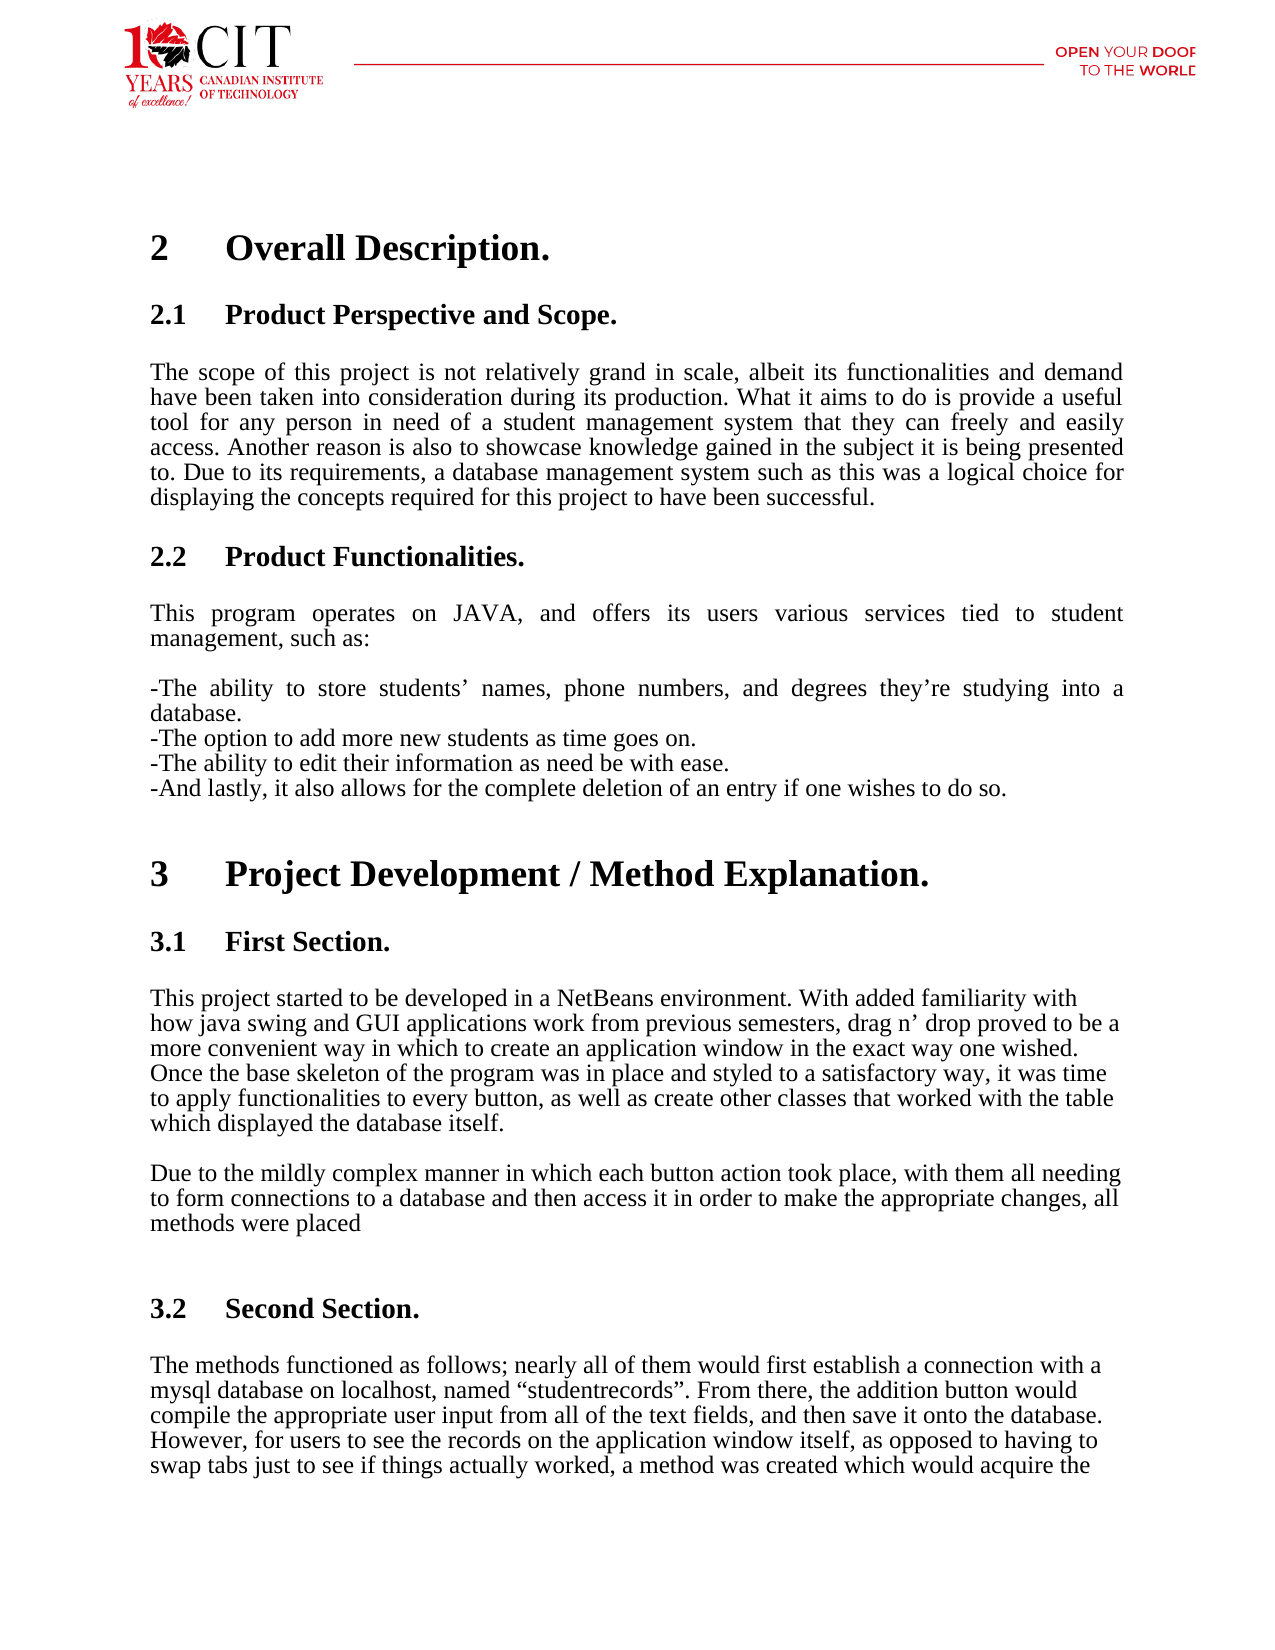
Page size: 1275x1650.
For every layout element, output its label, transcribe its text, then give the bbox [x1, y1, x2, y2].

subtitle Overall Description. [150, 225, 1125, 268]
text -And lastly, it also allows for the complete deletion of an entry if one wishes to do so. [150, 777, 1125, 802]
subtitle Project Development / Method Explanation. [150, 852, 1125, 895]
picture [298, 17, 1200, 111]
text The scope of this project is not relatively grand in scale, albeit its functionalities and demand have been taken into consideration during its production. What it aims to do is provide a useful tool for any person in need of a student management system that they can freely and easily access. Another reason is also to showcase knowledge gained in the subject it is being presented to. Due to its requirements, a database management system such as this was a logical choice for displaying the concepts required for this project to have been successful. [150, 360, 1125, 510]
text -The ability to edit their information as need be with ease. [150, 752, 1125, 777]
text This project started to be developed in a NetBeans environment. With added familiarity with how java swing and GUI applications work from previous semesters, drag n’ drop proved to be a more convenient way in which to create an application window in the exact way one wished. Once the base skeleton of the program was in place and styled to a satisfactory way, it was time to apply functionalities to every button, as well as create other classes that worked with the table which displayed the database itself. [150, 987, 1125, 1137]
text -The option to add more new students as time goes on. [150, 727, 1125, 752]
subtitle Second Section. [150, 1291, 1125, 1324]
subtitle First Section. [150, 924, 1125, 958]
text The methods functioned as follows; nearly all of them would first establish a connection with a mysql database on localhost, named “studentrecords”. From there, the addition button would compile the appropriate user input from all of the text fields, and then save it onto the database. However, for users to see the records on the application window itself, as opposed to having to swap tabs just to see if things actually worked, a method was created which would acquire the [150, 1354, 1125, 1479]
text This program operates on JAVA, and offers its users various services tied to student management, such as: [150, 602, 1125, 652]
text -The ability to store students’ names, phone numbers, and degrees they’re studying into a database. [150, 677, 1125, 727]
subtitle Product Perspective and Scope. [150, 297, 1125, 331]
subtitle Product Functionalities. [150, 539, 1125, 573]
text Due to the mildly complex manner in which each button action took place, with them all needing to form connections to a database and then access it in order to make the appropriate changes, all methods were placed [150, 1162, 1125, 1237]
